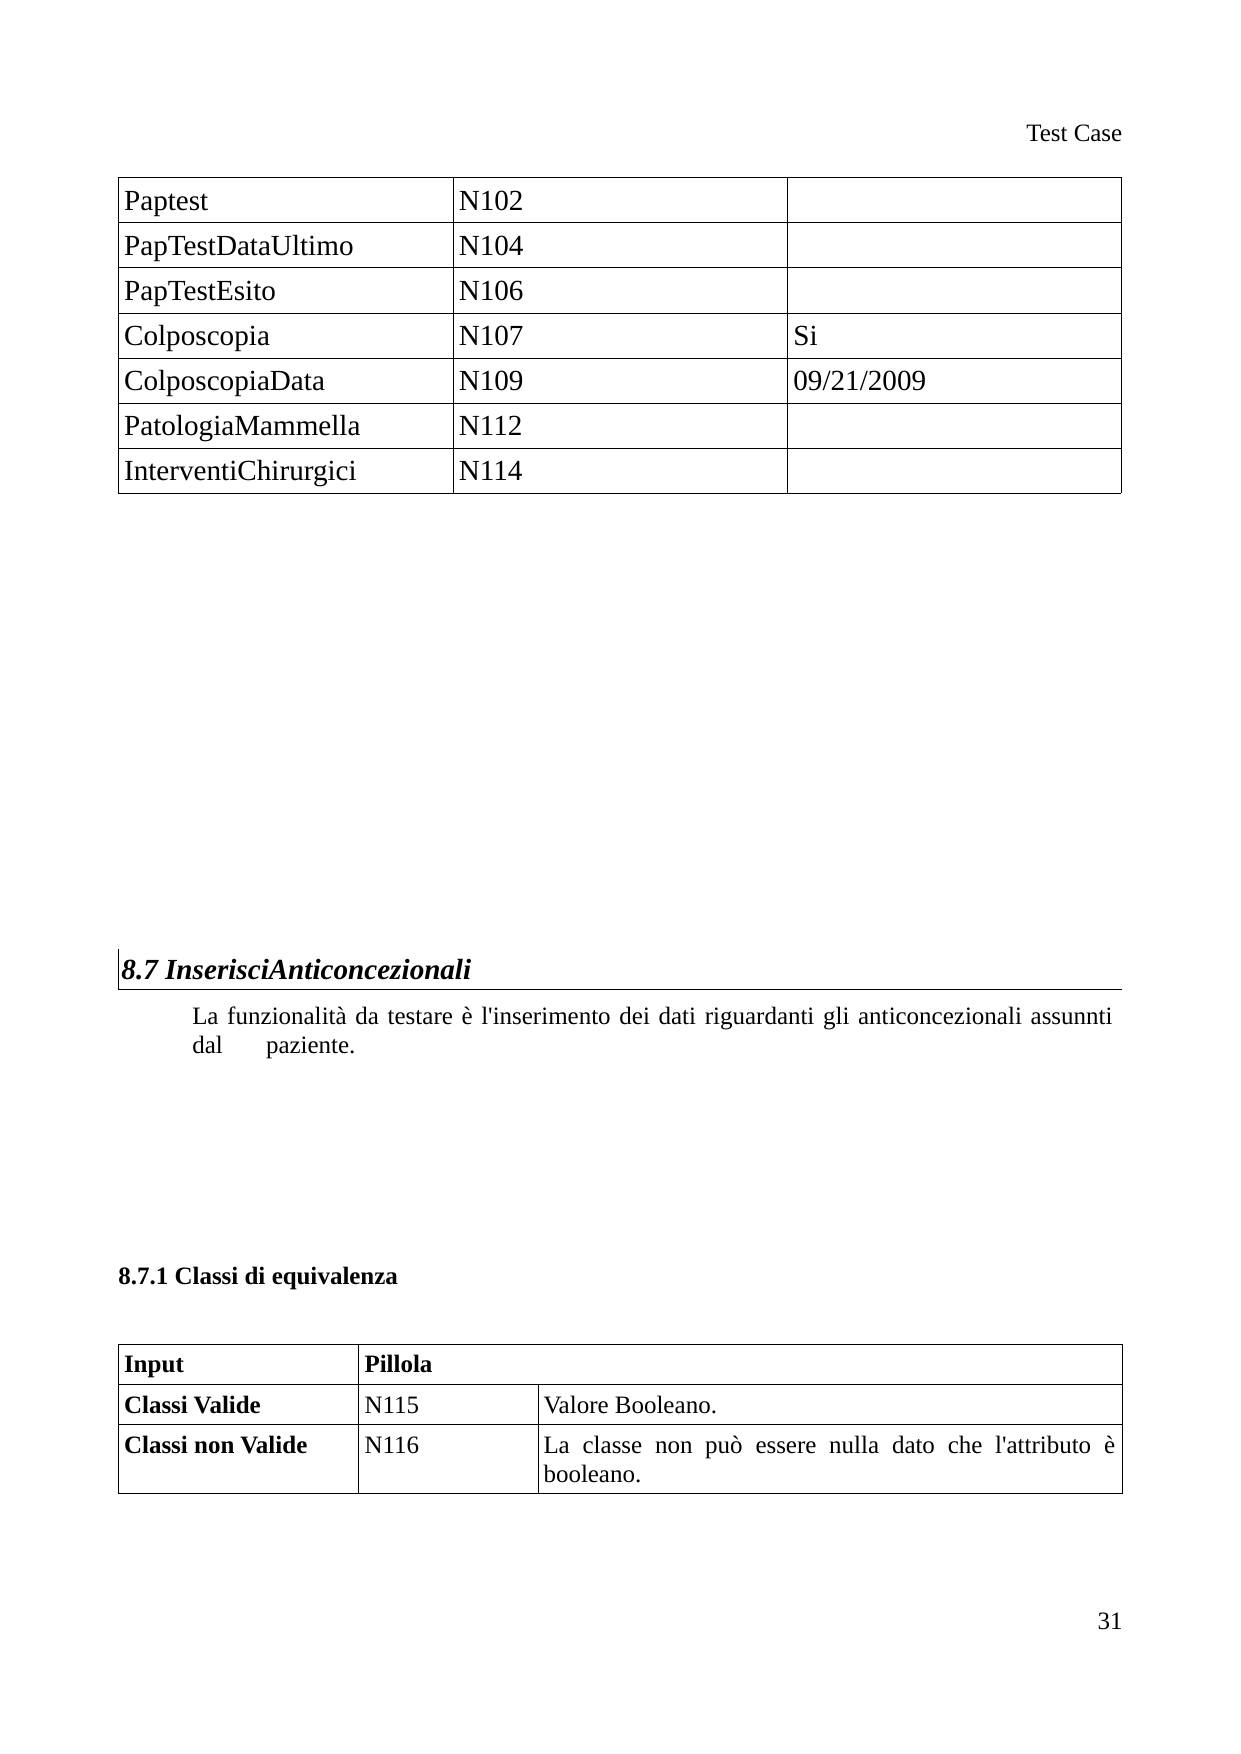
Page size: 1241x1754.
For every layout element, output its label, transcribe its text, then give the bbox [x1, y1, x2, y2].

table_cell Classi Valide [119, 1385, 358, 1424]
table_cell N102 [454, 178, 787, 222]
table_cell Classi non Valide [119, 1425, 358, 1493]
table_cell PapTestDataUltimo [119, 223, 453, 267]
table_cell N112 [454, 404, 787, 448]
table_cell N107 [454, 314, 787, 357]
text La funzionalità da testare è l'inserimento dei dati riguardanti gli anticoncezionali assunnti dal paziente. [118, 1001, 1122, 1059]
table_cell Paptest [119, 178, 453, 222]
subtitle InserisciAnticoncezionali [119, 949, 1122, 989]
table_cell Valore Booleano. [539, 1385, 1122, 1424]
table_header Input [119, 1345, 358, 1384]
table_cell La classe non può essere nulla dato che l'attributo è booleano. [539, 1425, 1122, 1493]
table_cell ColposcopiaData [119, 359, 453, 403]
table_cell PapTestEsito [119, 268, 453, 312]
table_cell N116 [359, 1425, 538, 1493]
table_cell 21/09/2009 [788, 359, 1121, 403]
table_cell Colposcopia [119, 314, 453, 357]
table_cell [788, 449, 1121, 493]
table_header Pillola [359, 1345, 1122, 1384]
subtitle 8.7.1 Classi di equivalenza [118, 1261, 1122, 1290]
table_cell InterventiChirurgici [119, 449, 453, 493]
table_cell Si [788, 314, 1121, 357]
table_cell N106 [454, 268, 787, 312]
table_cell N109 [454, 359, 787, 403]
table_cell N114 [454, 449, 787, 493]
table_cell [788, 223, 1121, 267]
table_cell [788, 404, 1121, 448]
table_cell N115 [359, 1385, 538, 1424]
table_cell [788, 178, 1121, 222]
table_cell N104 [454, 223, 787, 267]
table_cell [788, 268, 1121, 312]
table_cell PatologiaMammella [119, 404, 453, 448]
